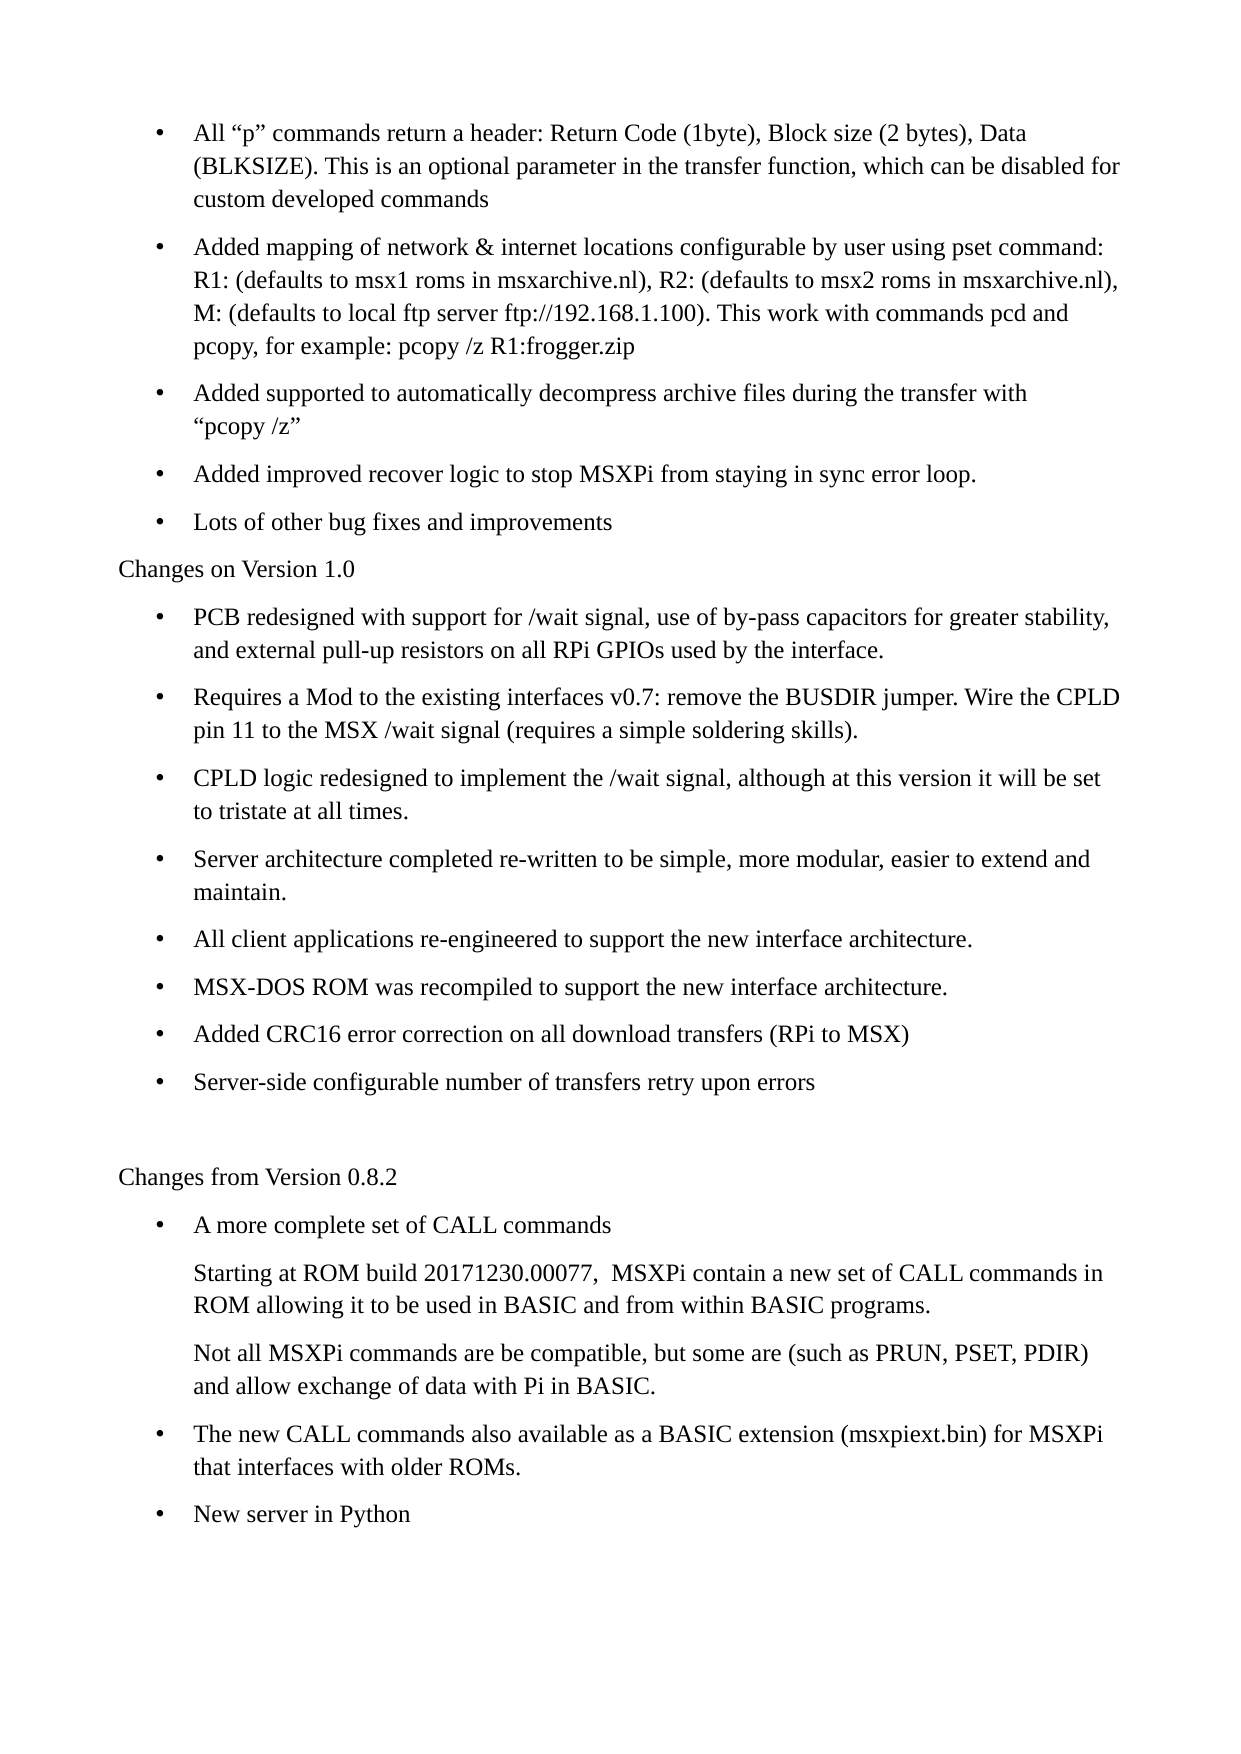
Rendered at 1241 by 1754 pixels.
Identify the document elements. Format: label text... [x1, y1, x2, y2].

list Added mapping of network & internet locations configurable by user using pset command: R1: (defaults to msx1 roms in msxarchive.nl), R2: (defaults to msx2 roms in msxarchive.nl), M: (defaults to local ftp server ftp://192.168.1.100). This work with commands pcd and pcopy, for example: pcopy /z R1:frogger.zip [156, 232, 1122, 359]
text Changes on Version 1.0 [118, 554, 1122, 583]
list All client applications re-engineered to support the new interface architecture. [156, 924, 1122, 953]
list Requires a Mod to the existing interfaces v0.7: remove the BUSDIR jumper. Wire the CPLD pin 11 to the MSX /wait signal (requires a simple soldering skills). [156, 682, 1122, 744]
list Not all MSXPi commands are be compatible, but some are (such as PRUN, PSET, PDIR) and allow exchange of data with Pi in BASIC. [156, 1338, 1122, 1400]
list The new CALL commands also available as a BASIC extension (msxpiext.bin) for MSXPi that interfaces with older ROMs. [156, 1419, 1122, 1481]
list CPLD logic redesigned to implement the /wait signal, although at this version it will be set to tristate at all times. [156, 763, 1122, 825]
list Server-side configurable number of transfers retry upon errors [156, 1067, 1122, 1096]
text Changes from Version 0.8.2 [118, 1162, 1122, 1191]
list Lots of other bug fixes and improvements [156, 507, 1122, 535]
list Starting at ROM build 20171230.00077, MSXPi contain a new set of CALL commands in ROM allowing it to be used in BASIC and from within BASIC programs. [156, 1258, 1122, 1319]
list Added improved recover logic to stop MSXPi from staying in sync error loop. [156, 459, 1122, 488]
list Added CRC16 error correction on all download transfers (RPi to MSX) [156, 1019, 1122, 1048]
list MSX-DOS ROM was recompiled to support the new interface architecture. [156, 972, 1122, 1001]
list All “p” commands return a header: Return Code (1byte), Block size (2 bytes), Data (BLKSIZE). This is an optional parameter in the transfer function, which can be disabled for custom developed commands [156, 118, 1122, 213]
list Server architecture completed re-written to be simple, more modular, easier to extend and maintain. [156, 844, 1122, 906]
list PCB redesigned with support for /wait signal, use of by-pass capacitors for greater stability, and external pull-up resistors on all RPi GPIOs used by the interface. [156, 602, 1122, 664]
list New server in Python [156, 1499, 1122, 1528]
list A more complete set of CALL commands [156, 1210, 1122, 1239]
list Added supported to automatically decompress archive files during the transfer with “pcopy /z” [156, 378, 1122, 440]
